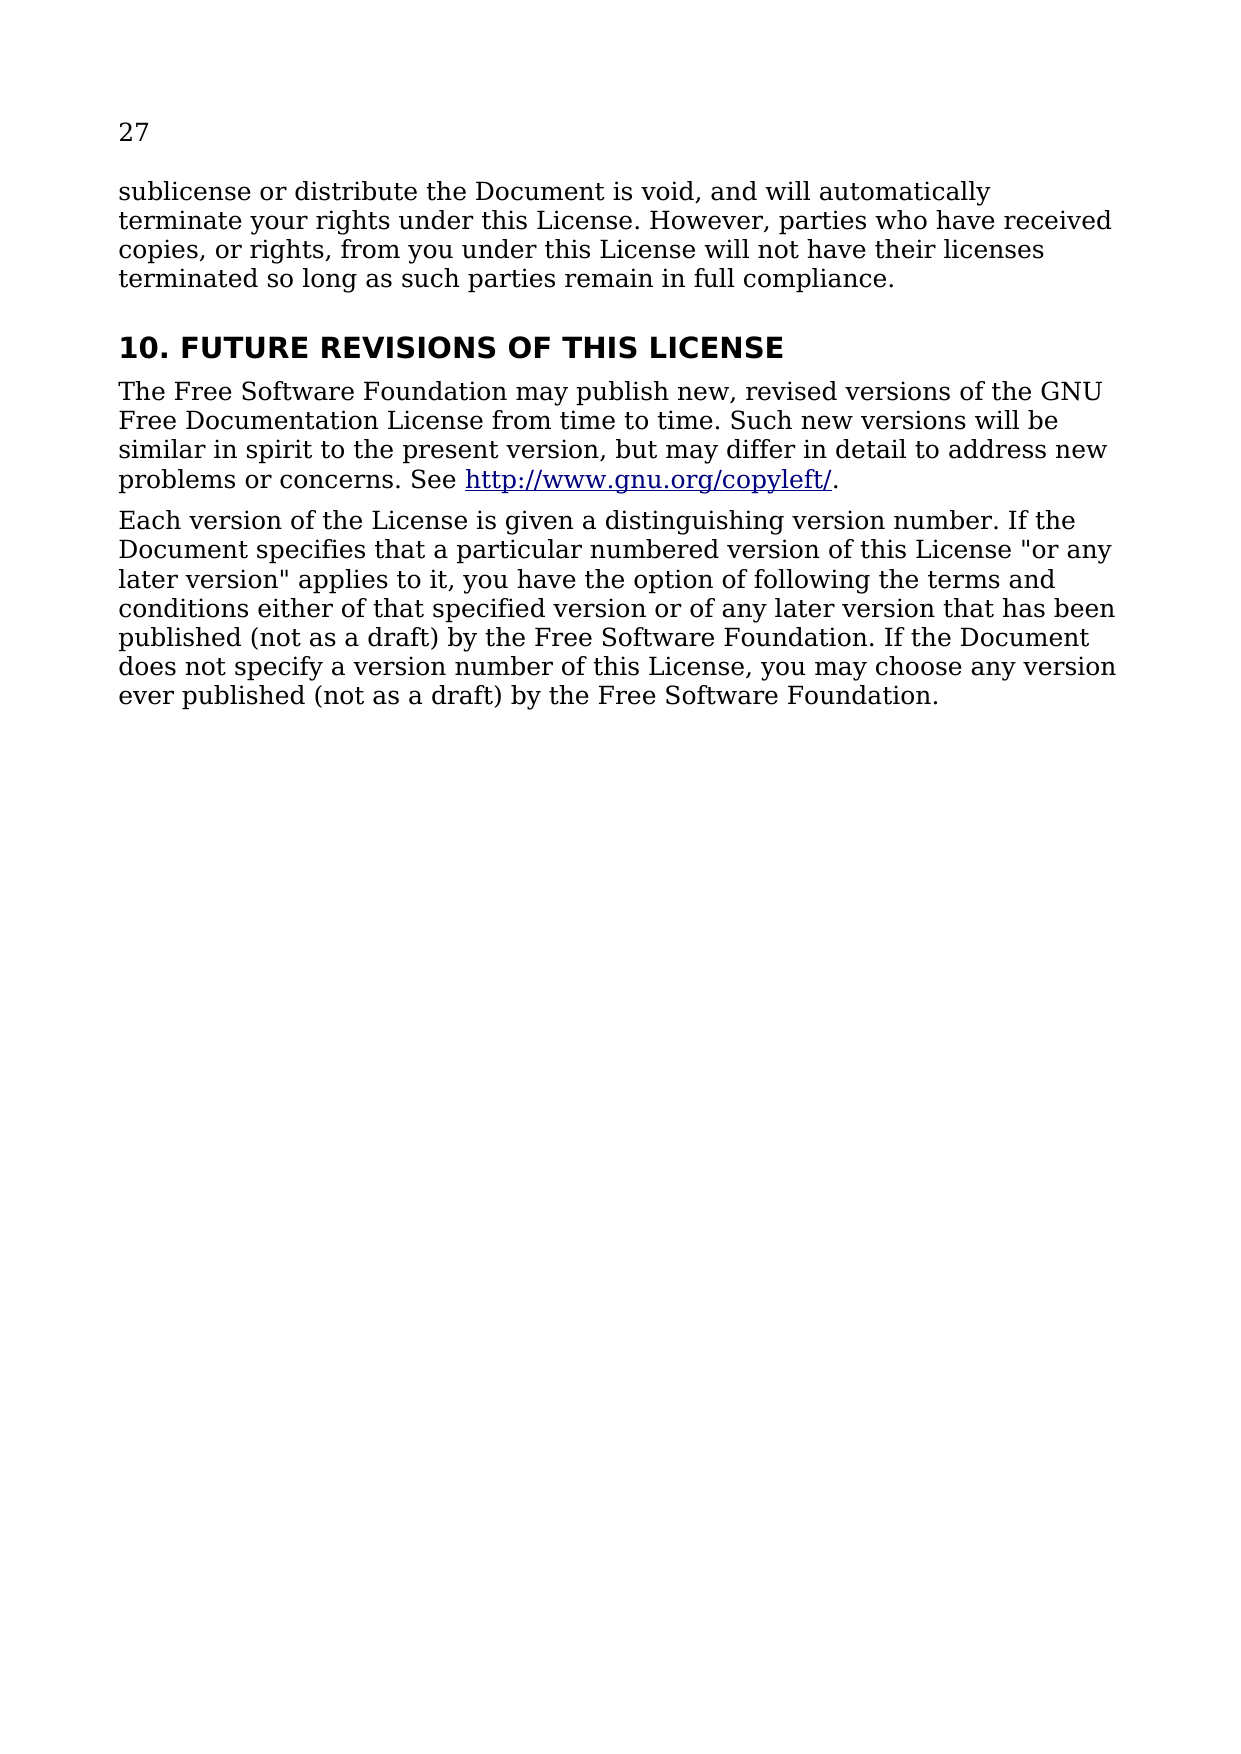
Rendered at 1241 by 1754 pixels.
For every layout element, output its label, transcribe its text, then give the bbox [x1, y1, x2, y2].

text The Free Software Foundation may publish new, revised versions of the GNU Free Documentation License from time to time. Such new versions will be similar in spirit to the present version, but may differ in detail to address new problems or concerns. See http://www.gnu.org/copyleft/. [118, 377, 1122, 494]
text sublicense or distribute the Document is void, and will automatically terminate your rights under this License. However, parties who have received copies, or rights, from you under this License will not have their licenses terminated so long as such parties remain in full compliance. [118, 177, 1122, 293]
subtitle 10. FUTURE REVISIONS OF THIS LICENSE [118, 331, 1122, 365]
text Each version of the License is given a distinguishing version number. If the Document specifies that a particular numbered version of this License "or any later version" applies to it, you have the option of following the terms and conditions either of that specified version or of any later version that has been published (not as a draft) by the Free Software Foundation. If the Document does not specify a version number of this License, you may choose any version ever published (not as a draft) by the Free Software Foundation. [118, 507, 1122, 711]
